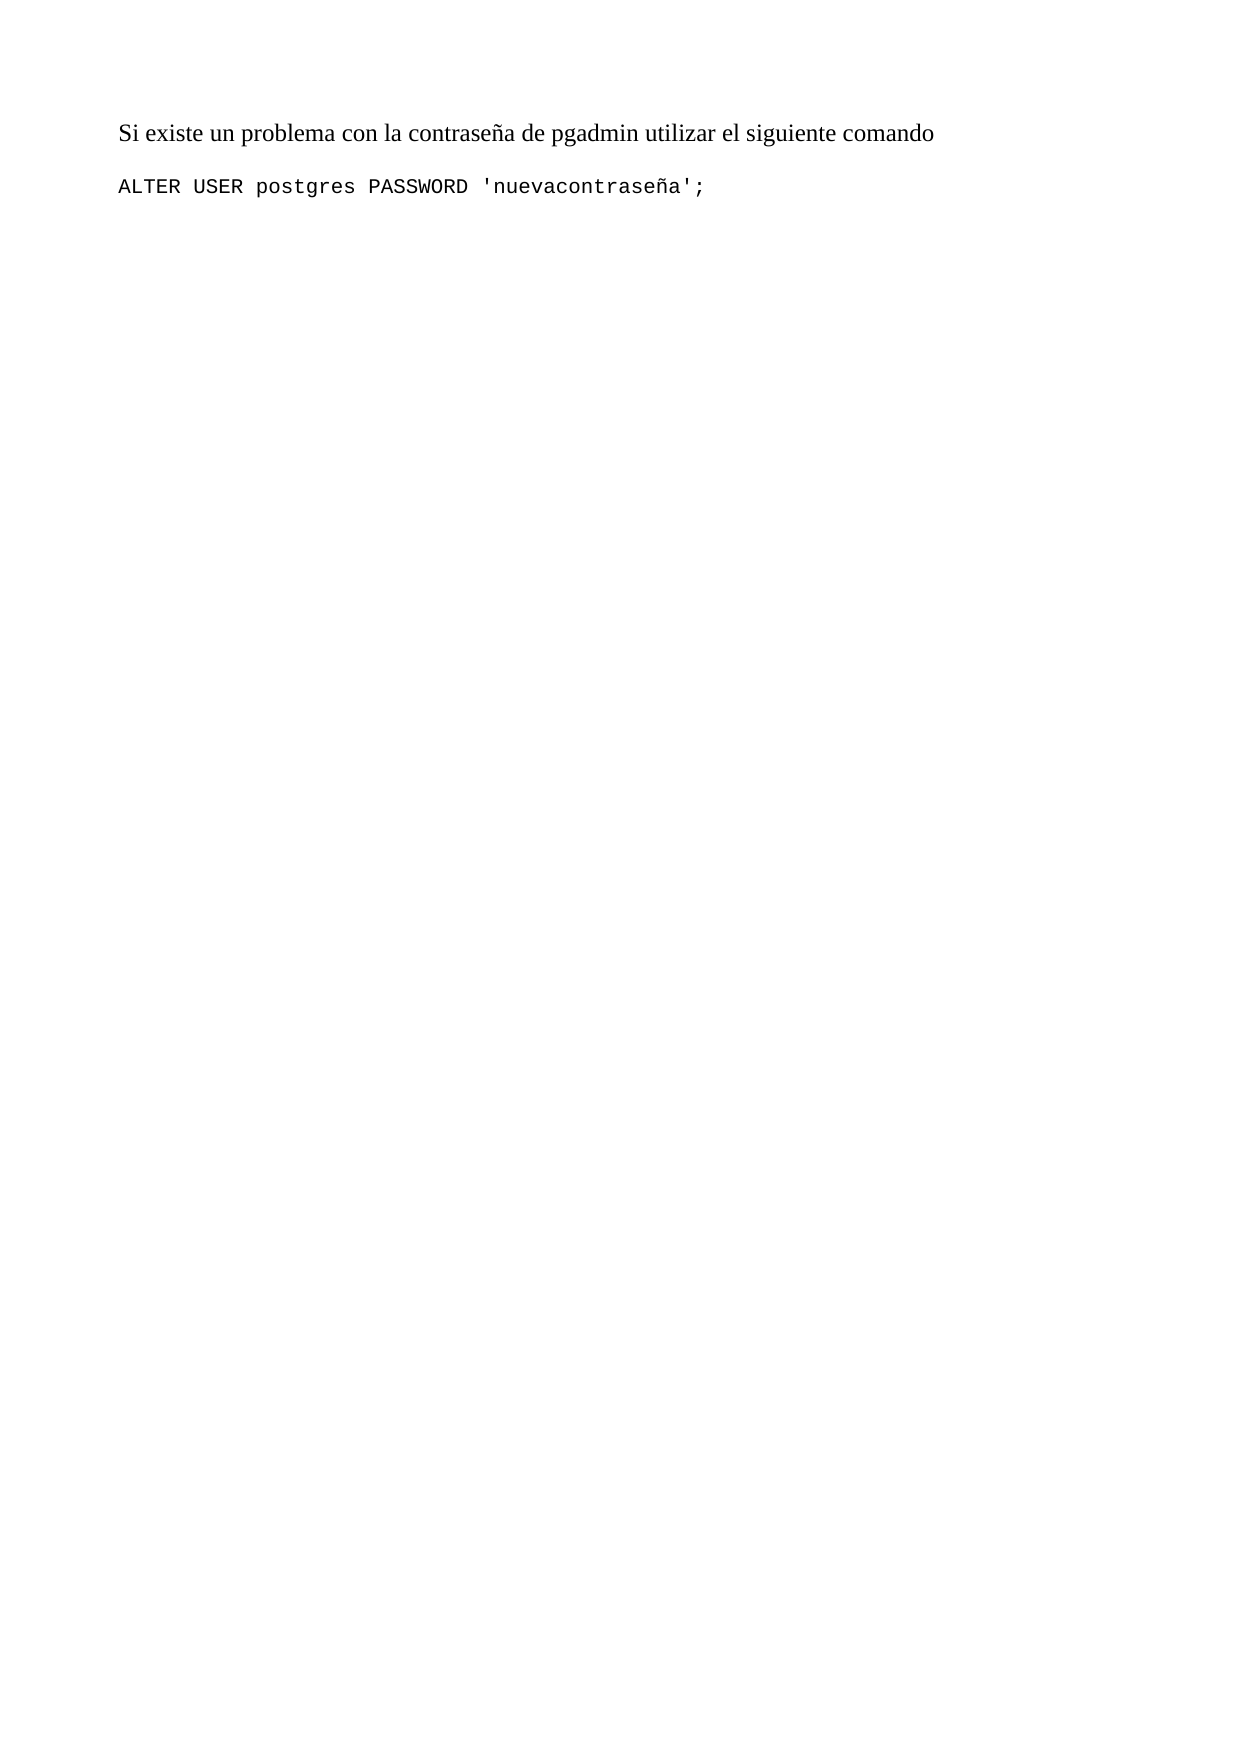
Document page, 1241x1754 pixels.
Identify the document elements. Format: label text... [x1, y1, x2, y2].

text ALTER USER postgres PASSWORD 'nuevacontraseña'; [118, 176, 1122, 199]
text Si existe un problema con la contraseña de pgadmin utilizar el siguiente comando [118, 118, 1122, 147]
